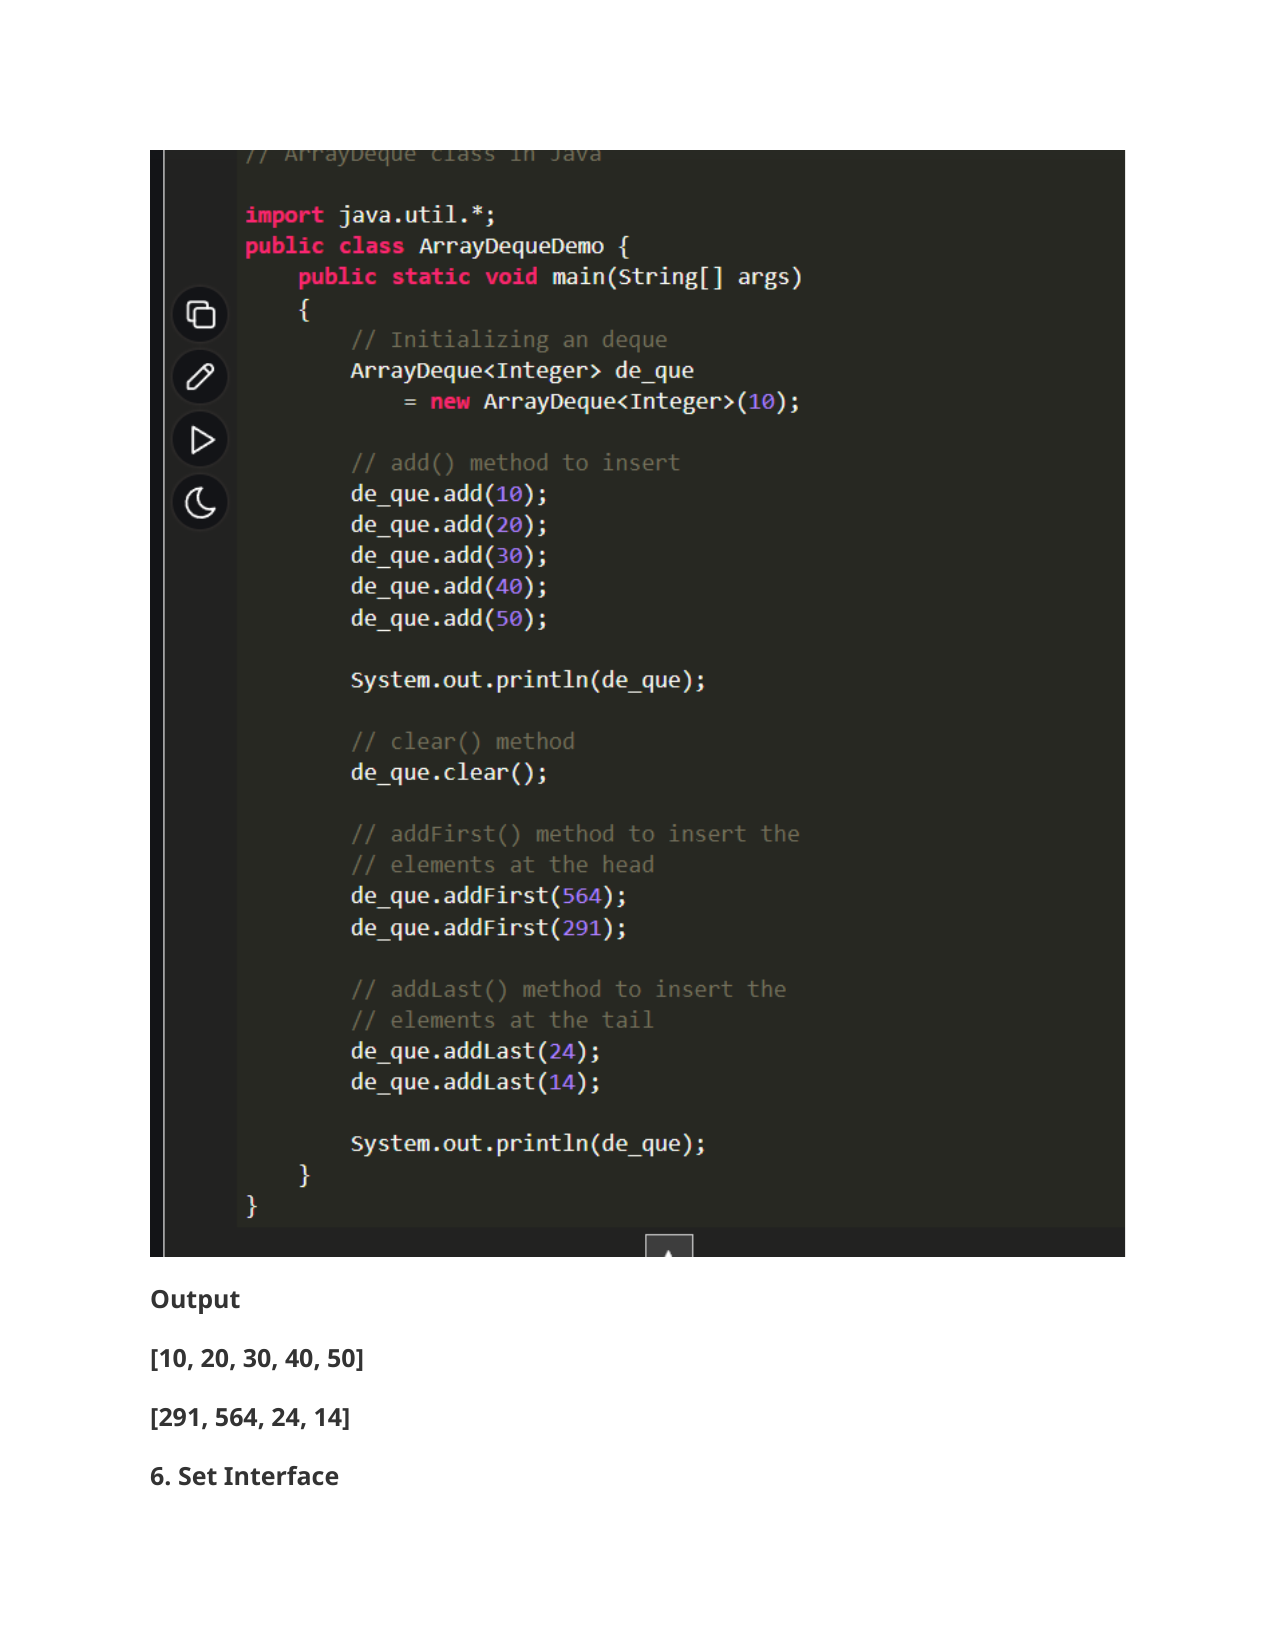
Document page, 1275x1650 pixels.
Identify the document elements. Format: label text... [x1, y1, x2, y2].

picture [150, 150, 1125, 1257]
text [10, 20, 30, 40, 50] [150, 1340, 1125, 1374]
text Output [150, 1281, 1125, 1315]
text 6. Set Interface [150, 1458, 1125, 1492]
text [291, 564, 24, 14] [150, 1399, 1125, 1433]
